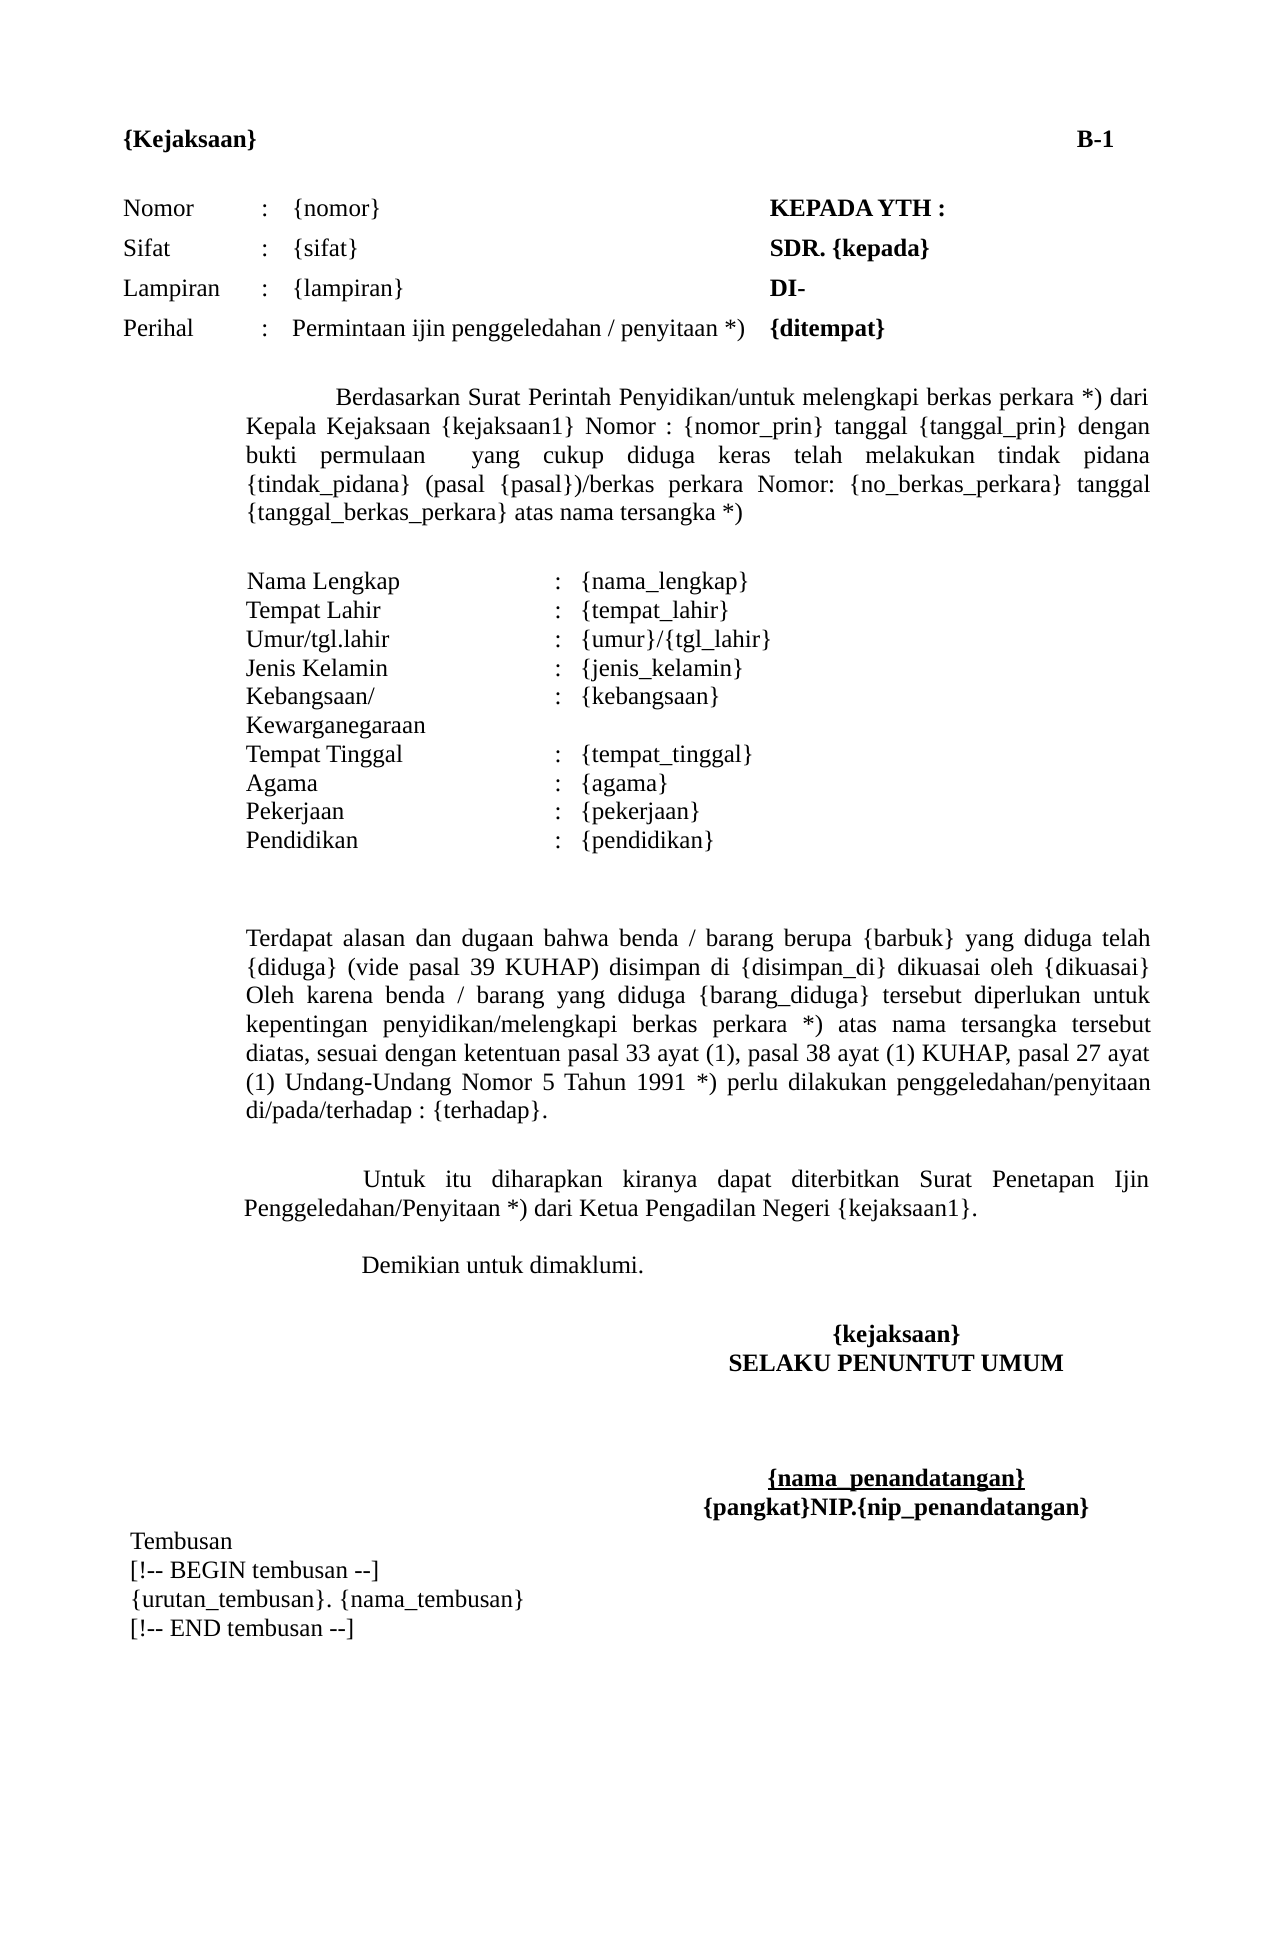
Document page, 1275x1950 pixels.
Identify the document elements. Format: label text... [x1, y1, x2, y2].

table_header KEPADA YTH : [764, 187, 1156, 227]
table_header {nomor} [286, 187, 764, 227]
table_header {Kejaksaan} [117, 118, 1071, 158]
table_header B-1 [1071, 118, 1156, 158]
table_header : [255, 187, 286, 227]
table_cell {sifat} [286, 227, 764, 267]
table_header Nomor [117, 187, 255, 227]
text [!-- BEGIN tembusan --] [130, 1555, 1157, 1584]
table_header : : : : : : : : : [549, 561, 574, 888]
table_header {nama_lengkap} {tempat_lahir} {umur}/{tgl_lahir} {jenis_kelamin} {kebangsaan} {tempat_tinggal} {agama} {pekerjaan} {pendidikan} [574, 561, 1157, 888]
text Tembusan [130, 1526, 1157, 1555]
text [!-- END tembusan --] [130, 1613, 1157, 1641]
table_cell {ditempat} [764, 308, 1156, 348]
table_cell DI- [764, 268, 1156, 308]
table_cell Permintaan ijin penggeledahan / penyitaan *) [286, 308, 764, 348]
table_cell : [255, 227, 286, 267]
table_header Nama Lengkap Tempat Lahir Umur/tgl.lahir Jenis Kelamin Kebangsaan/ Kewarganegaraan Tempat Tinggal Agama Pekerjaan Pendidikan [240, 561, 549, 888]
table_header {kejaksaan} SELAKU PENUNTUT UMUM {nama_penandatangan} {pangkat}NIP.{nip_penandatangan} [636, 1314, 1156, 1526]
table_cell SDR. {kepada} [764, 227, 1156, 267]
table_cell Perihal [117, 308, 255, 348]
table_header [117, 1314, 636, 1526]
table_cell : [255, 268, 286, 308]
table_header Terdapat alasan dan dugaan bahwa benda / barang berupa {barbuk} yang diduga telah {diduga} (vide pasal 39 KUHAP) disimpan di {disimpan_di} dikuasai oleh {dikuasai} Oleh karena benda / barang yang diduga {barang_diduga} tersebut diperlukan untuk kepentingan penyidikan/melengkapi berkas perkara *) atas nama tersangka tersebut diatas, sesuai dengan ketentuan pasal 33 ayat (1), pasal 38 ayat (1) KUHAP, pasal 27 ayat (1) Undang-Undang Nomor 5 Tahun 1991 *) perlu dilakukan penggeledahan/penyitaan di/pada/terhadap : {terhadap}. [240, 917, 1157, 1130]
table_cell {lampiran} [286, 268, 764, 308]
table_cell : [255, 308, 286, 348]
table_header Berdasarkan Surat Perintah Penyidikan/untuk melengkapi berkas perkara *) dari Kepala Kejaksaan {kejaksaan1} Nomor : {nomor_prin} tanggal {tanggal_prin} dengan bukti permulaan yang cukup diduga keras telah melakukan tindak pidana {tindak_pidana} (pasal {pasal})/berkas perkara Nomor: {no_berkas_perkara} tanggal {tanggal_berkas_perkara} atas nama tersangka *) [240, 377, 1157, 532]
table_cell Sifat [117, 227, 255, 267]
table_cell Lampiran [117, 268, 255, 308]
table_header Untuk itu diharapkan kiranya dapat diterbitkan Surat Penetapan Ijin Penggeledahan/Penyitaan *) dari Ketua Pengadilan Negeri {kejaksaan1}. Demikian untuk dimaklumi. [238, 1159, 1157, 1285]
text {urutan_tembusan}. {nama_tembusan} [130, 1584, 1157, 1613]
